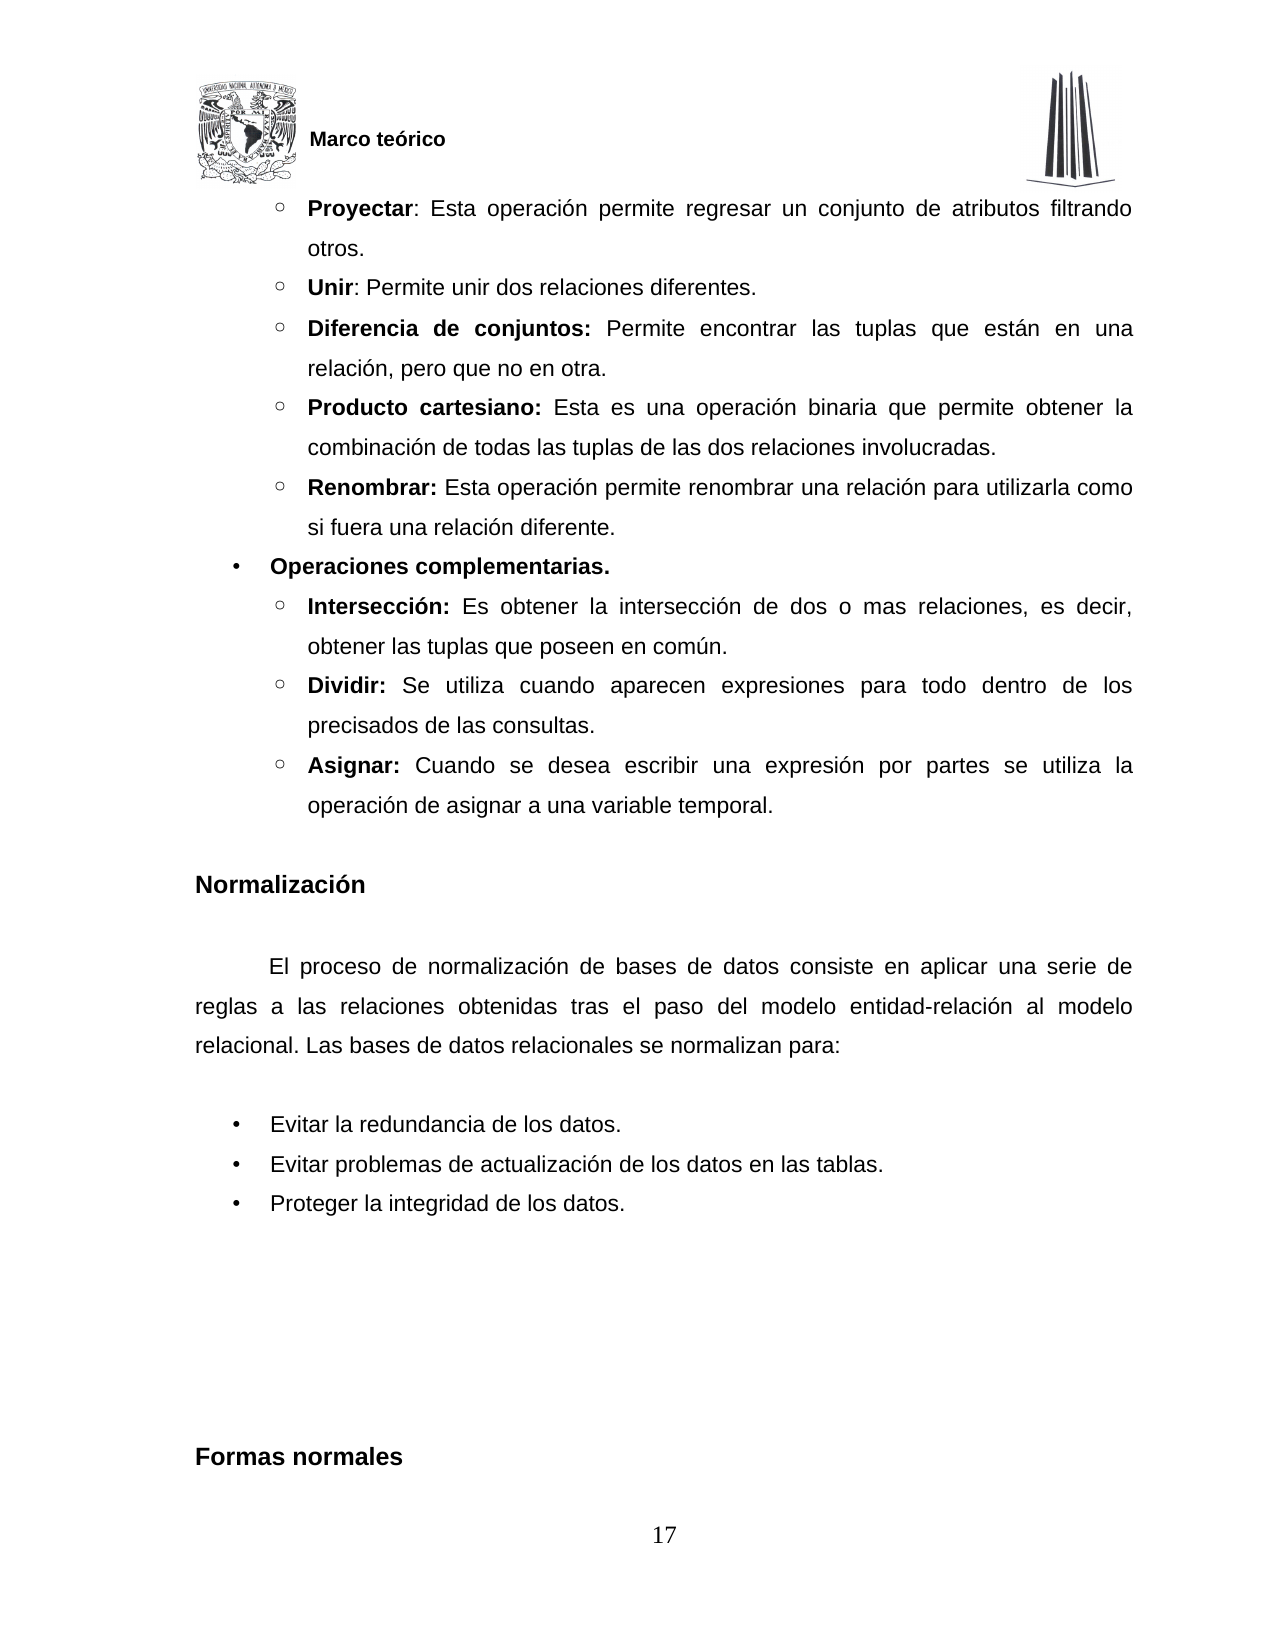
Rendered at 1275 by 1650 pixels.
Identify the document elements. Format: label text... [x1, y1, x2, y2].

list Intersección: Es obtener la intersección de dos o mas relaciones, es decir, obtener las tuplas que poseen en común. [270, 593, 1133, 659]
list Diferencia de conjuntos: Permite encontrar las tuplas que están en una relación, pero que no en otra. [270, 315, 1133, 381]
list Renombrar: Esta operación permite renombrar una relación para utilizarla como si fuera una relación diferente. [270, 474, 1133, 540]
list Asignar: Cuando se desea escribir una expresión por partes se utiliza la operación de asignar a una variable temporal. [270, 752, 1133, 818]
text El proceso de normalización de bases de datos consiste en aplicar una serie de reglas a las relaciones obtenidas tras el paso del modelo entidad-relación al modelo relacional. Las bases de datos relacionales se normalizan para: [195, 953, 1133, 1058]
text Normalización [195, 871, 1133, 899]
list Operaciones complementarias. [232, 553, 1133, 579]
list Dividir: Se utiliza cuando aparecen expresiones para todo dentro de los precisados de las consultas. [270, 672, 1133, 738]
picture [1020, 65, 1122, 193]
list Evitar la redundancia de los datos. [232, 1111, 1133, 1137]
list Producto cartesiano: Esta es una operación binaria que permite obtener la combinación de todas las tuplas de las dos relaciones involucradas. [270, 394, 1133, 461]
list Unir: Permite unir dos relaciones diferentes. [270, 274, 1133, 301]
text Formas normales [195, 1441, 1133, 1470]
list Evitar problemas de actualización de los datos en las tablas. [232, 1151, 1133, 1177]
list Proteger la integridad de los datos. [232, 1190, 1133, 1216]
list Proyectar: Esta operación permite regresar un conjunto de atributos filtrando otros. [270, 195, 1133, 261]
